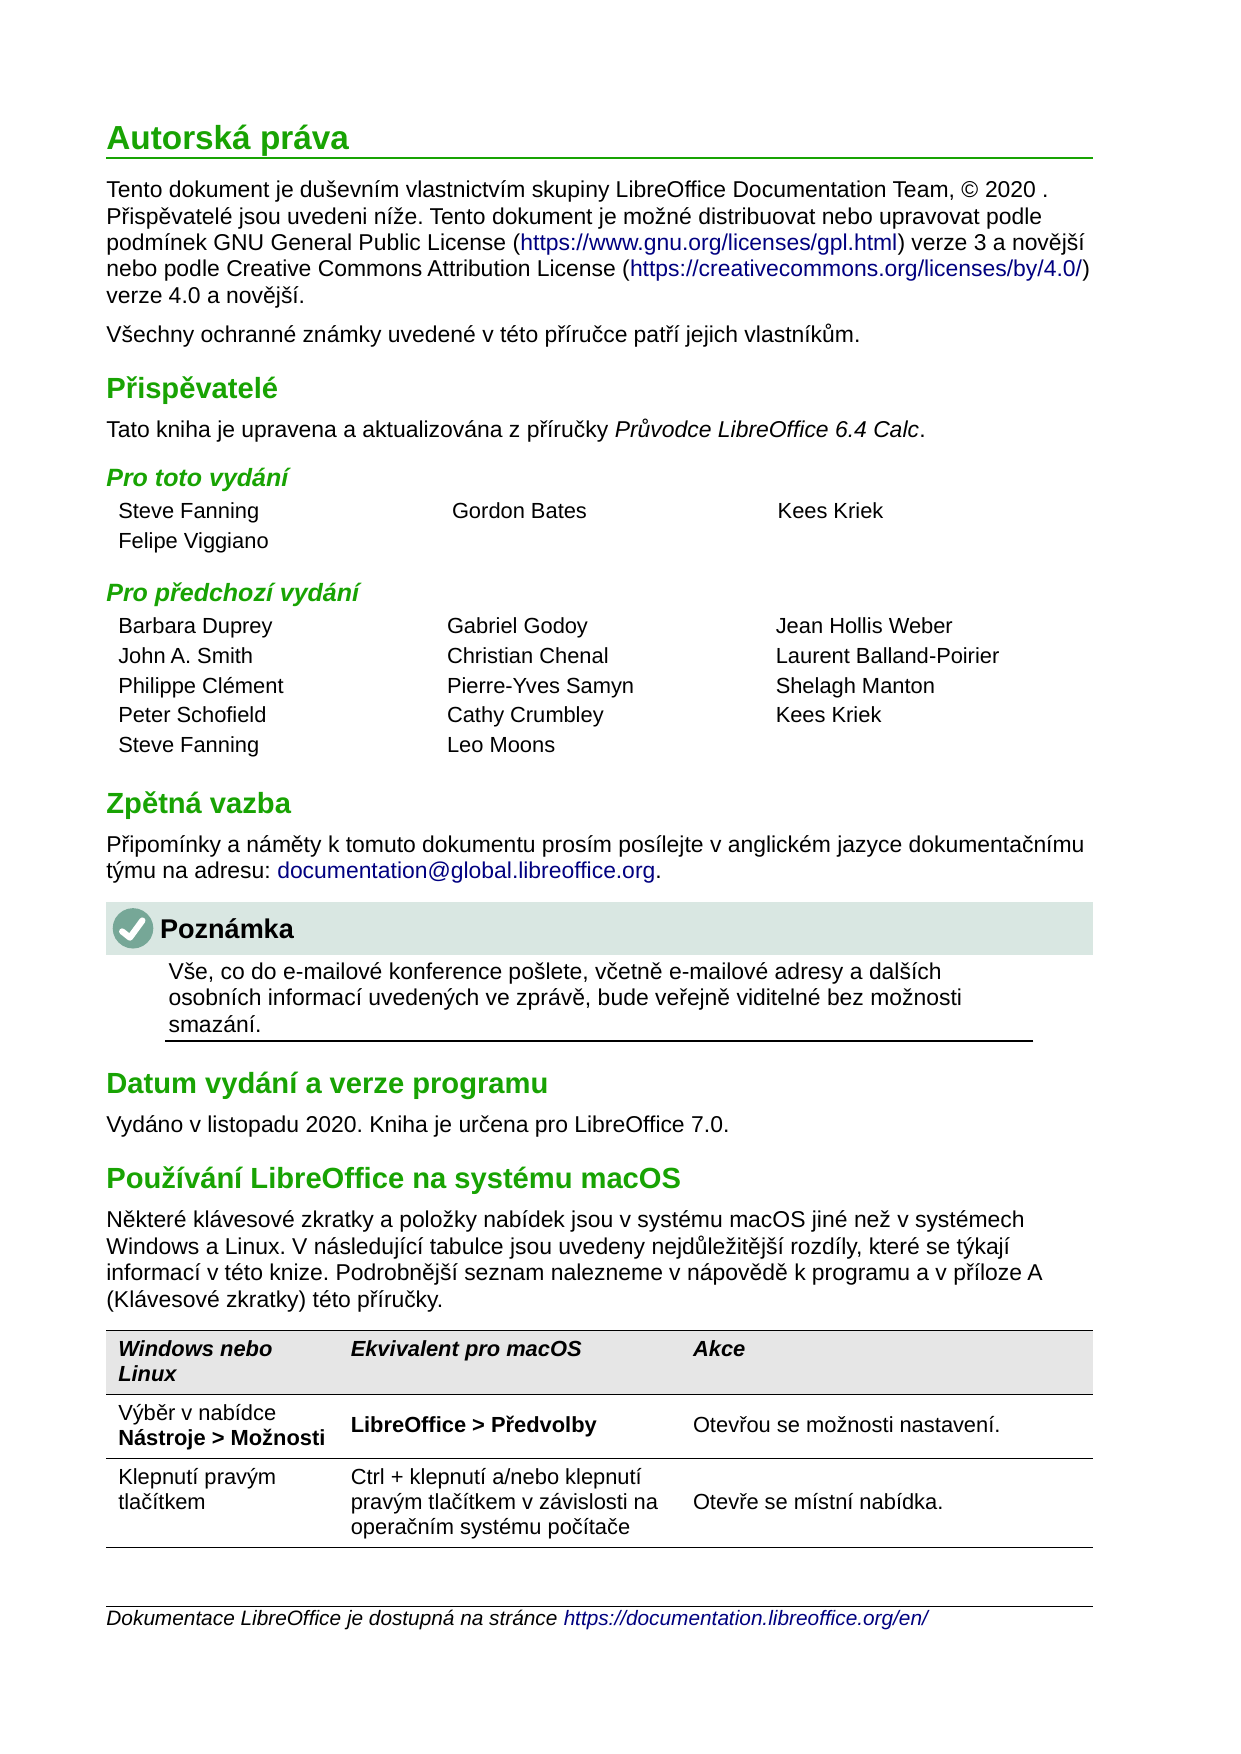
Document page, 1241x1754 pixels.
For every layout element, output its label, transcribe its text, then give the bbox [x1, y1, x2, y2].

table_cell Laurent Balland-Poirier [764, 643, 1093, 672]
text Všechny ochranné známky uvedené v této příručce patří jejich vlastníkům. [106, 321, 1093, 347]
text Vydáno v listopadu 2020. Kniha je určena pro LibreOffice 7.0. [106, 1111, 1093, 1137]
table_cell LibreOffice > Předvolby [339, 1395, 681, 1458]
table_header Barbara Duprey [106, 613, 435, 643]
subtitle Poznámka [106, 902, 1093, 955]
table_cell Kees Kriek [764, 703, 1093, 732]
subtitle Pro toto vydání [106, 463, 1093, 492]
table_header Windows nebo Linux [106, 1331, 339, 1394]
table_cell Felipe Viggiano [106, 528, 440, 557]
table_cell Ctrl + klepnutí a/nebo klepnutí pravým tlačítkem v závislosti na operačním systému počítače [339, 1459, 681, 1547]
table_cell Shelagh Manton [764, 673, 1093, 702]
table_header Gordon Bates [440, 498, 766, 527]
subtitle Autorská práva [106, 118, 1093, 157]
table_cell Klepnutí pravým tlačítkem [106, 1459, 339, 1547]
table_cell Otevřou se možnosti nastavení. [681, 1395, 1093, 1458]
table_cell Otevře se místní nabídka. [681, 1459, 1093, 1547]
text Tento dokument je duševním vlastnictvím skupiny LibreOffice Documentation Team, © 2020 . Přispěvatelé jsou uvedeni níže. Tento dokument je možné distribuovat nebo upravovat podle podmínek GNU General Public License (https://www.gnu.org/licenses/gpl.html) verze 3 a novější nebo podle Creative Commons Attribution License (https://creativecommons.org/licenses/by/4.0/) verze 4.0 a novější. [106, 176, 1093, 308]
table_cell Pierre-Yves Samyn [435, 673, 764, 702]
subtitle Zpětná vazba [106, 786, 1093, 819]
table_cell Christian Chenal [435, 643, 764, 672]
table_cell Peter Schofield [106, 703, 435, 732]
table_cell [766, 528, 1093, 557]
text Připomínky a náměty k tomuto dokumentu prosím posílejte v anglickém jazyce dokumentačnímu týmu na adresu: documentation@global.libreoffice.org. [106, 831, 1093, 884]
table_header Steve Fanning [106, 498, 440, 527]
table_cell Leo Moons [435, 732, 764, 762]
subtitle Pro předchozí vydání [106, 578, 1093, 607]
table_cell John A. Smith [106, 643, 435, 672]
table_header Kees Kriek [766, 498, 1093, 527]
text Vše, co do e-mailové konference pošlete, včetně e-mailové adresy a dalších osobních informací uvedených ve zprávě, bude veřejně viditelné bez možnosti smazání. [165, 955, 1033, 1040]
text Tato kniha je upravena a aktualizována z příručky Průvodce LibreOffice 6.4 Calc. [106, 416, 1093, 442]
table_cell Philippe Clément [106, 673, 435, 702]
table_cell Steve Fanning [106, 732, 435, 762]
subtitle Přispěvatelé [106, 371, 1093, 404]
table_cell Cathy Crumbley [435, 703, 764, 732]
table_header Jean Hollis Weber [764, 613, 1093, 643]
subtitle Používání LibreOffice na systému macOS [106, 1161, 1093, 1195]
table_cell Výběr v nabídce Nástroje > Možnosti [106, 1395, 339, 1458]
table_header Akce [681, 1331, 1093, 1394]
subtitle Datum vydání a verze programu [106, 1066, 1093, 1099]
table_cell [764, 732, 1093, 762]
table_cell [440, 528, 766, 557]
text Některé klávesové zkratky a položky nabídek jsou v systému macOS jiné než v systémech Windows a Linux. V následující tabulce jsou uvedeny nejdůležitější rozdíly, které se týkají informací v této knize. Podrobnější seznam nalezneme v nápovědě k programu a v příloze A (Klávesové zkratky) této příručky. [106, 1206, 1093, 1312]
table_header Ekvivalent pro macOS [339, 1331, 681, 1394]
table_header Gabriel Godoy [435, 613, 764, 643]
